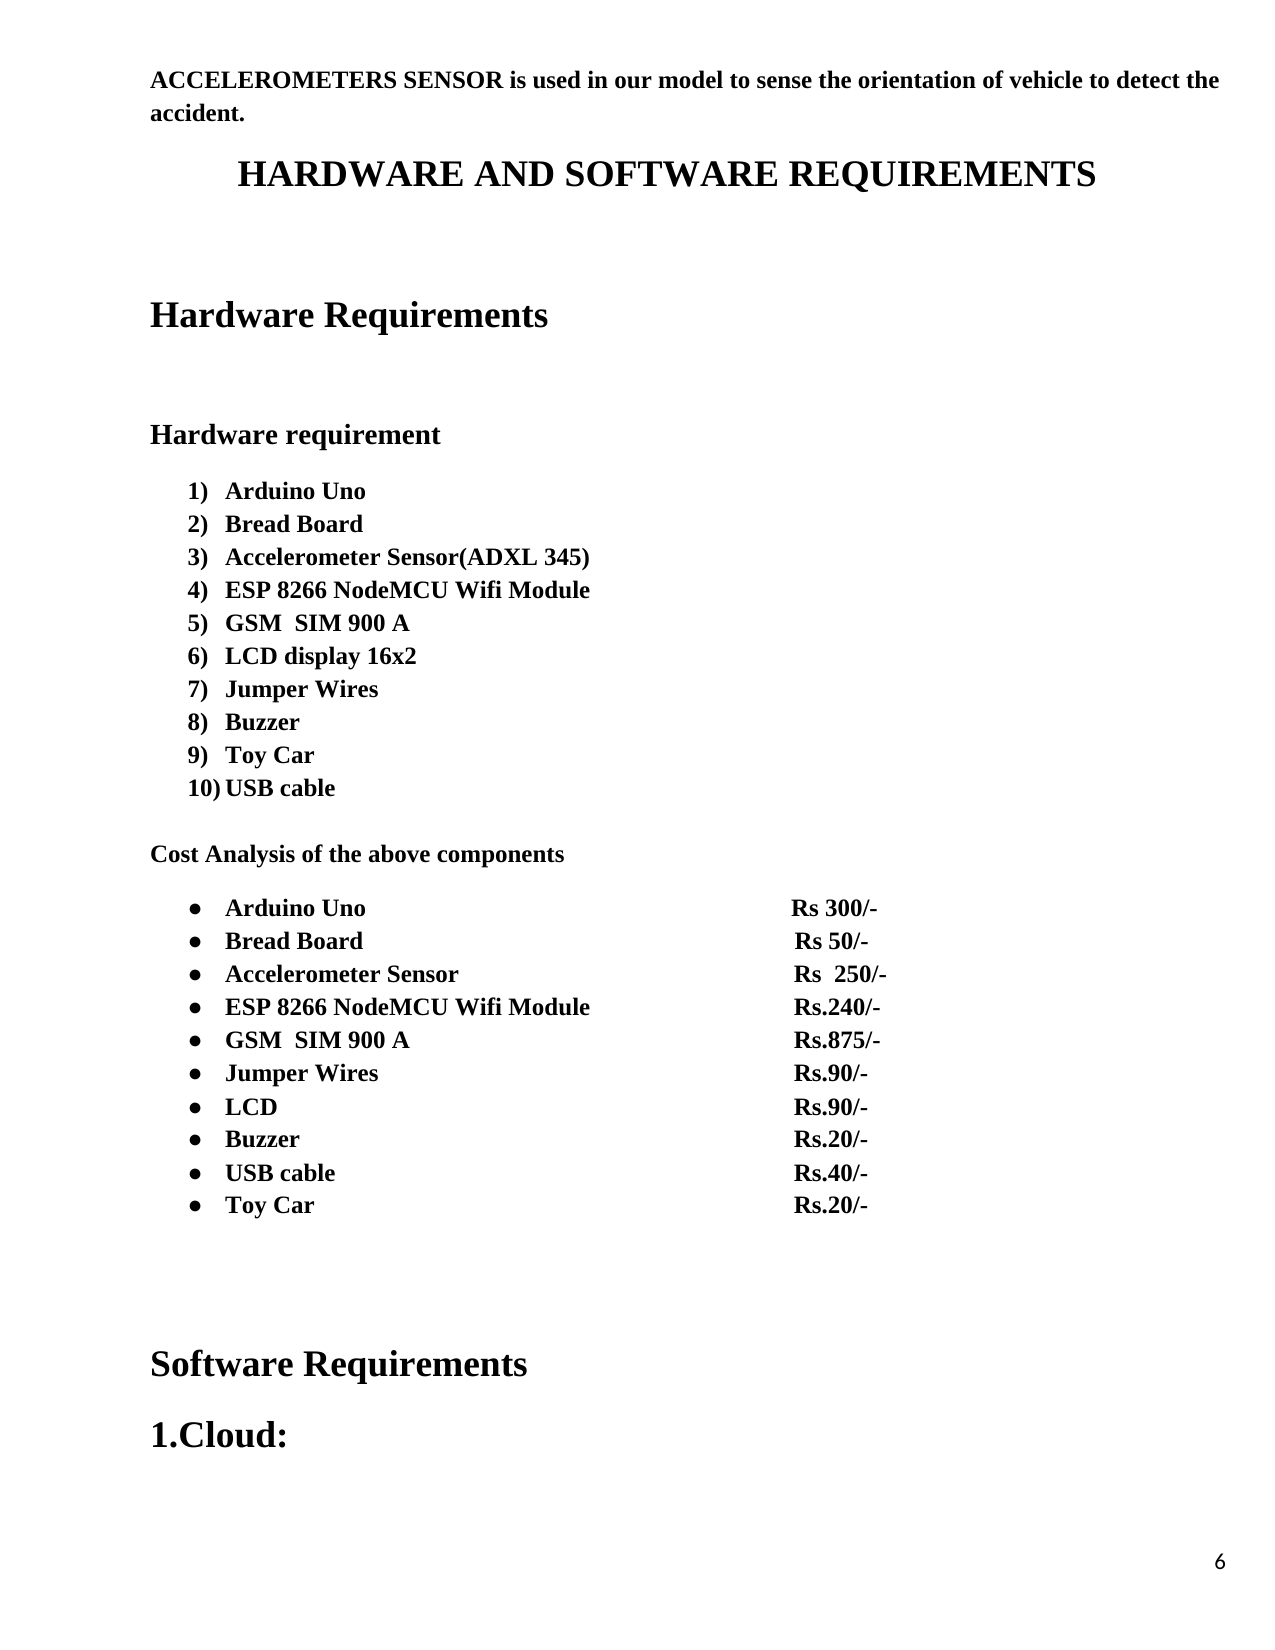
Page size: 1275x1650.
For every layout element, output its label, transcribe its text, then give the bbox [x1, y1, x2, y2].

list USB cable Rs.40/- [187, 1158, 1226, 1186]
text Cost Analysis of the above components [150, 839, 1226, 868]
text HARDWARE AND SOFTWARE REQUIREMENTS [150, 152, 1226, 195]
list Buzzer [187, 707, 1226, 736]
list Jumper Wires Rs.90/- [187, 1058, 1226, 1087]
text Hardware requirement [150, 417, 1226, 451]
list LCD display 16x2 [187, 641, 1226, 670]
list Toy Car Rs.20/- [187, 1191, 1226, 1219]
list ESP 8266 NodeMCU Wifi Module [187, 575, 1226, 604]
list USB cable [187, 773, 1226, 802]
list GSM SIM 900 A [187, 608, 1226, 637]
list Buzzer Rs.20/- [187, 1124, 1226, 1153]
list Accelerometer Sensor Rs 250/- [187, 959, 1226, 988]
list Arduino Uno Rs 300/- [187, 893, 1226, 922]
text Hardware Requirements [150, 293, 1226, 336]
text ACCELEROMETERS SENSOR is used in our model to sense the orientation of vehicle to detect the accident. [150, 65, 1226, 127]
list GSM SIM 900 A Rs.875/- [187, 1026, 1226, 1054]
list Bread Board Rs 50/- [187, 926, 1226, 955]
text 1.Cloud: [150, 1412, 1226, 1455]
list Bread Board [187, 509, 1226, 538]
list LCD Rs.90/- [187, 1092, 1226, 1120]
list ESP 8266 NodeMCU Wifi Module Rs.240/- [187, 992, 1226, 1021]
list Toy Car [187, 741, 1226, 769]
list Jumper Wires [187, 674, 1226, 703]
list Accelerometer Sensor(ADXL 345) [187, 542, 1226, 571]
text Software Requirements [150, 1342, 1226, 1385]
list Arduino Uno [187, 476, 1226, 505]
